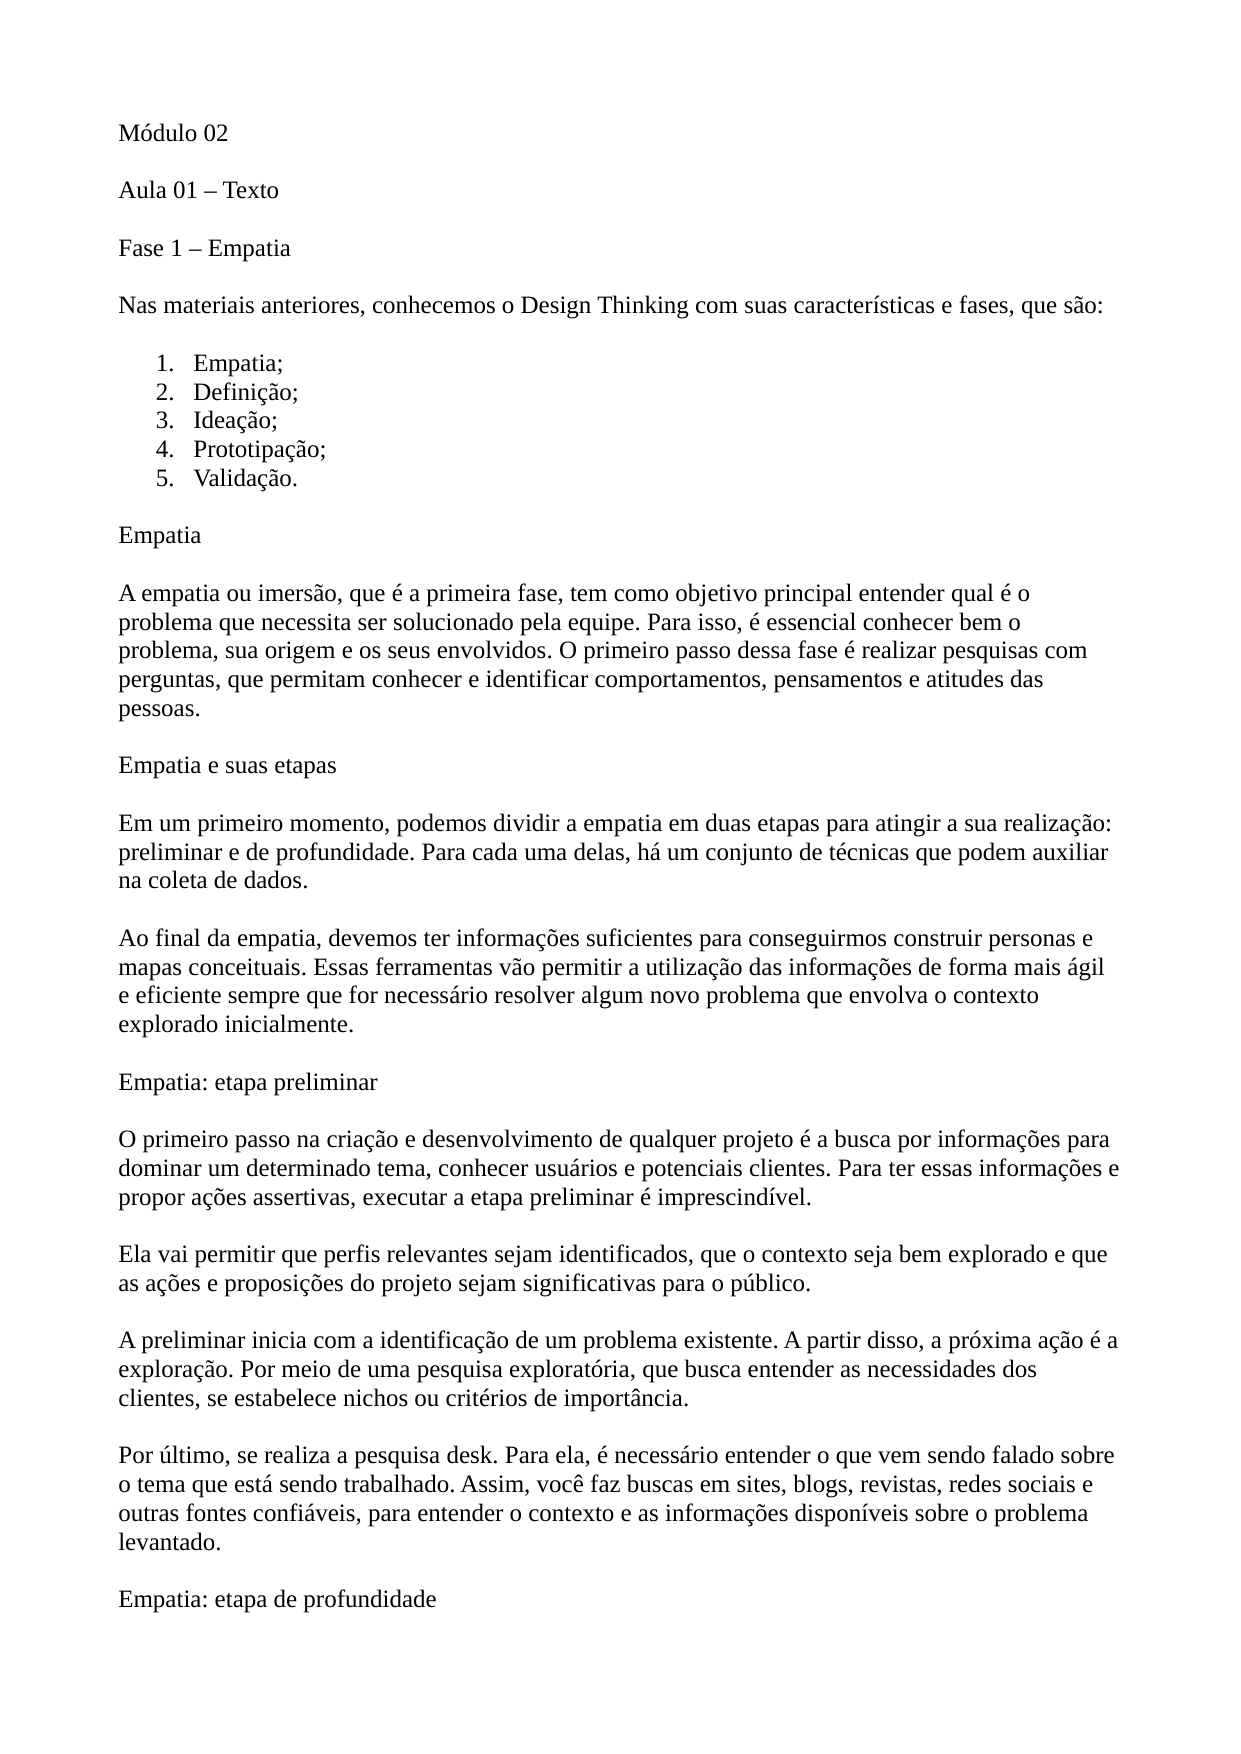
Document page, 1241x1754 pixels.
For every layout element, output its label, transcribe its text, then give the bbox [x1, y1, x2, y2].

list Definição; [156, 377, 1122, 406]
text Por último, se realiza a pesquisa desk. Para ela, é necessário entender o que vem sendo falado sobre o tema que está sendo trabalhado. Assim, você faz buscas em sites, blogs, revistas, redes sociais e outras fontes confiáveis, para entender o contexto e as informações disponíveis sobre o problema levantado. [118, 1441, 1122, 1556]
list Empatia; [156, 348, 1122, 377]
text Em um primeiro momento, podemos dividir a empatia em duas etapas para atingir a sua realização: preliminar e de profundidade. Para cada uma delas, há um conjunto de técnicas que podem auxiliar na coleta de dados. [118, 808, 1122, 894]
text Aula 01 – Texto [118, 176, 1122, 204]
text Fase 1 – Empatia [118, 233, 1122, 262]
text A preliminar inicia com a identificação de um problema existente. A partir disso, a próxima ação é a exploração. Por meio de uma pesquisa exploratória, que busca entender as necessidades dos clientes, se estabelece nichos ou critérios de importância. [118, 1326, 1122, 1412]
list Validação. [156, 463, 1122, 492]
text Empatia e suas etapas [118, 751, 1122, 779]
list Prototipação; [156, 434, 1122, 463]
text Ela vai permitir que perfis relevantes sejam identificados, que o contexto seja bem explorado e que as ações e proposições do projeto sejam significativas para o público. [118, 1239, 1122, 1297]
text Empatia [118, 521, 1122, 549]
text O primeiro passo na criação e desenvolvimento de qualquer projeto é a busca por informações para dominar um determinado tema, conhecer usuários e potenciais clientes. Para ter essas informações e propor ações assertivas, executar a etapa preliminar é imprescindível. [118, 1124, 1122, 1211]
list Ideação; [156, 406, 1122, 434]
text Ao final da empatia, devemos ter informações suficientes para conseguirmos construir personas e mapas conceituais. Essas ferramentas vão permitir a utilização das informações de forma mais ágil e eficiente sempre que for necessário resolver algum novo problema que envolva o contexto explorado inicialmente. [118, 923, 1122, 1038]
text Empatia: etapa preliminar [118, 1067, 1122, 1096]
text Empatia: etapa de profundidade [118, 1584, 1122, 1613]
text Módulo 02 [118, 118, 1122, 147]
text Nas materiais anteriores, conhecemos o Design Thinking com suas características e fases, que são: [118, 291, 1122, 319]
text A empatia ou imersão, que é a primeira fase, tem como objetivo principal entender qual é o problema que necessita ser solucionado pela equipe. Para isso, é essencial conhecer bem o problema, sua origem e os seus envolvidos. O primeiro passo dessa fase é realizar pesquisas com perguntas, que permitam conhecer e identificar comportamentos, pensamentos e atitudes das pessoas. [118, 578, 1122, 722]
